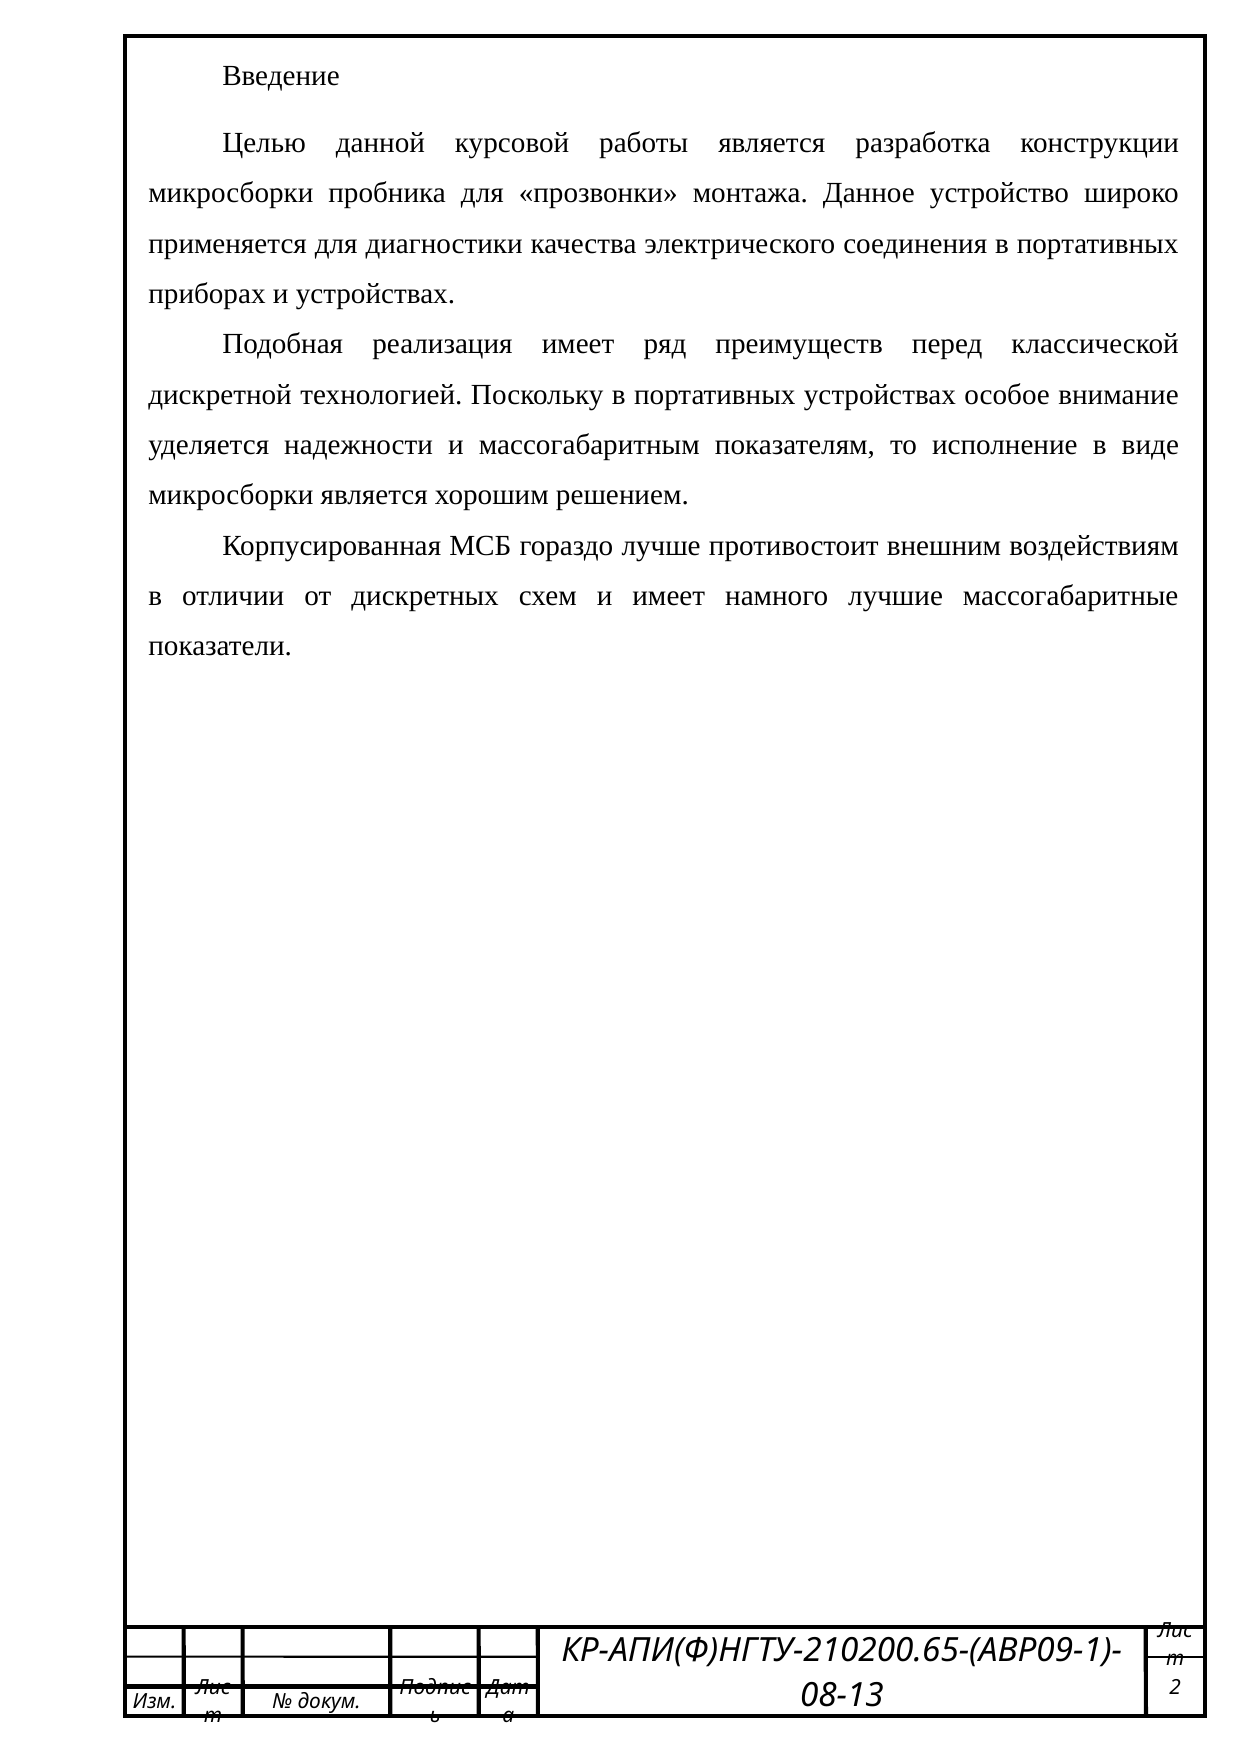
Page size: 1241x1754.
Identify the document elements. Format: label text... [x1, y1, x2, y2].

text Подобная реализация имеет ряд преимуществ перед классической дискретной технологией. Поскольку в портативных устройствах особое внимание уделяется надежности и массогабаритным показателям, то исполнение в виде микросборки является хорошим решением. [148, 327, 1179, 511]
text Целью данной курсовой работы является разработка конструкции микросборки пробника для «прозвонки» монтажа. Данное устройство широко применяется для диагностики качества электрического соединения в портативных приборах и устройствах. [148, 125, 1179, 310]
text Корпусированная МСБ гораздо лучше противостоит внешним воздействиям в отличии от дискретных схем и имеет намного лучшие массогабаритные показатели. [148, 528, 1179, 662]
text Введение [148, 58, 1179, 92]
